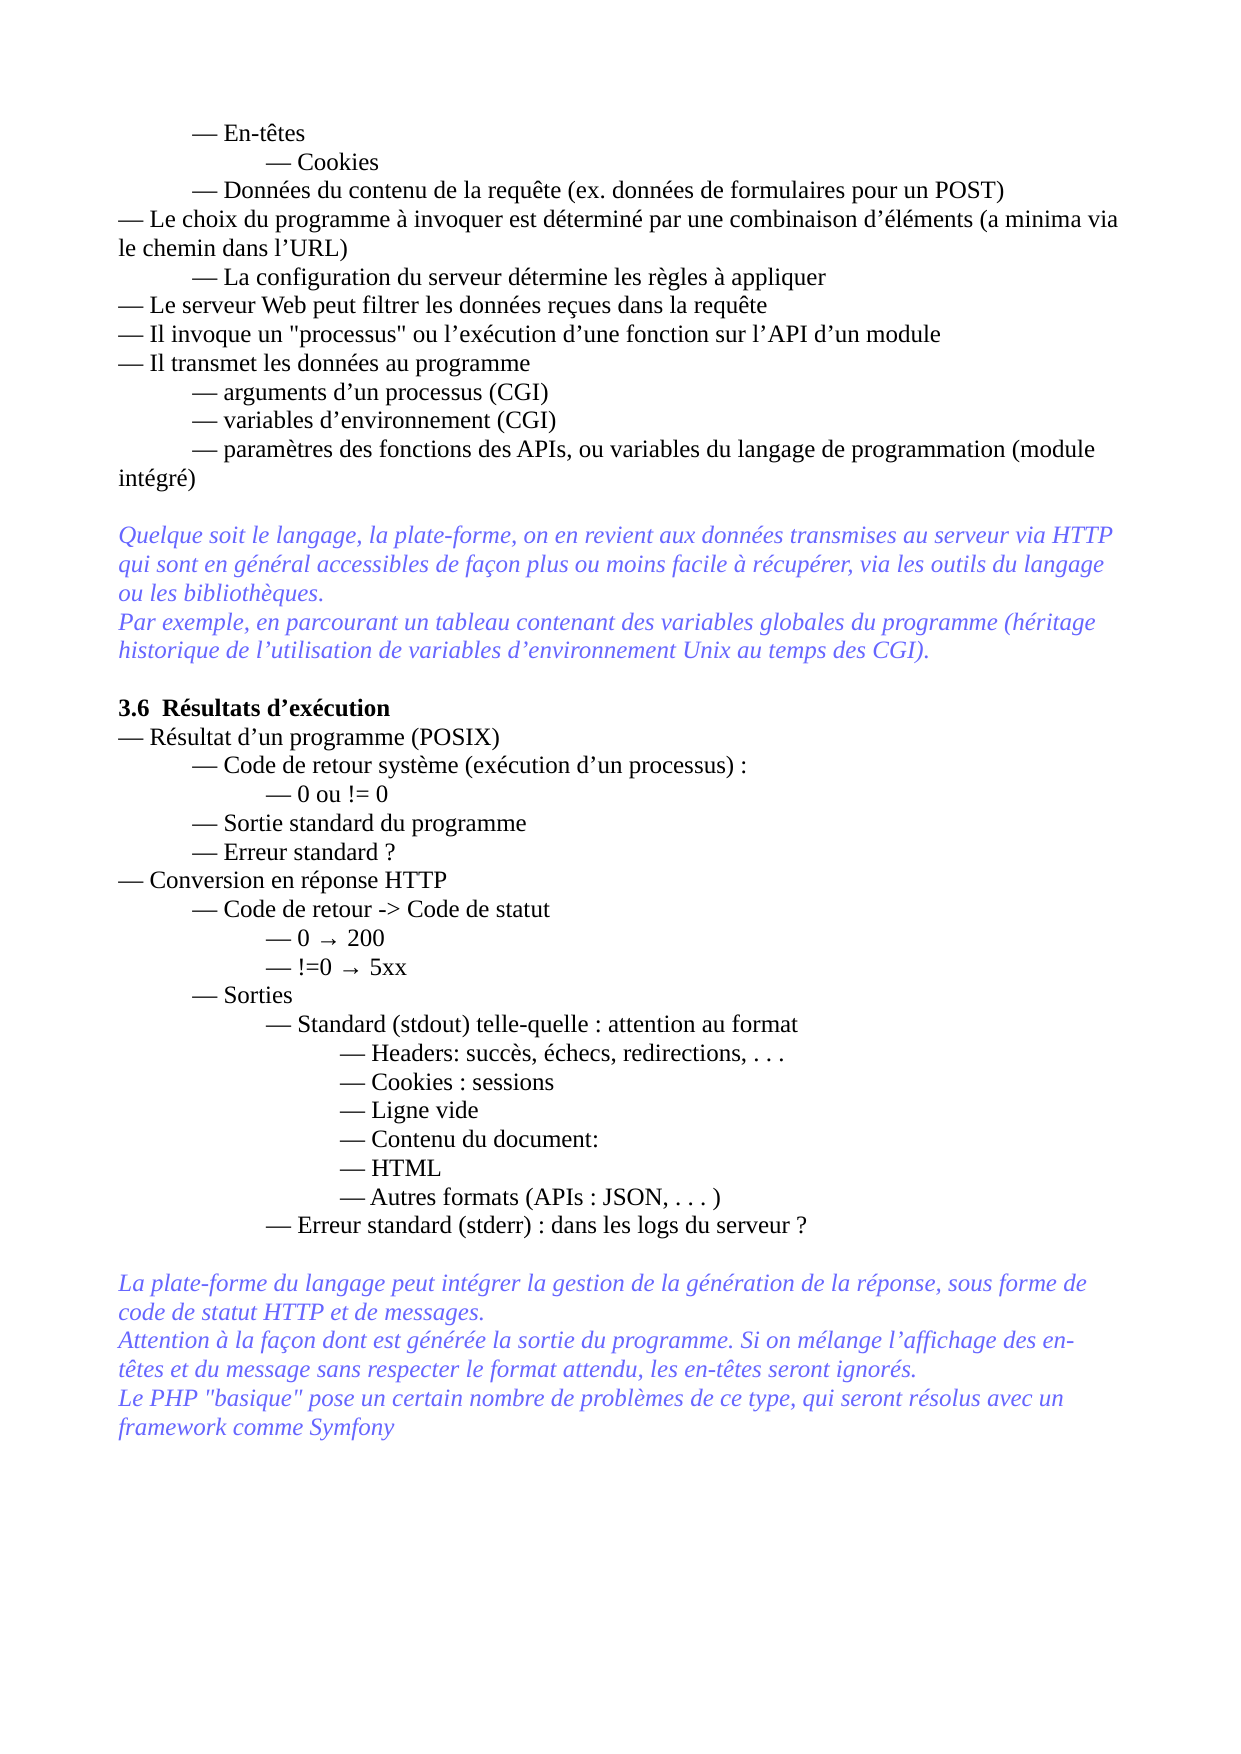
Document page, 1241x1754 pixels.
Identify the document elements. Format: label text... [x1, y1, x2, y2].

text — variables d’environnement (CGI) [118, 406, 1122, 434]
text — La configuration du serveur détermine les règles à appliquer [118, 262, 1122, 291]
text — Il invoque un "processus" ou l’exécution d’une fonction sur l’API d’un module [118, 319, 1122, 348]
text — Standard (stdout) telle-quelle : attention au format [118, 1009, 1122, 1038]
text — !=0 → 5xx [118, 952, 1122, 981]
text — Le choix du programme à invoquer est déterminé par une combinaison d’éléments (a minima via le chemin dans l’URL) [118, 204, 1122, 262]
text — Code de retour système (exécution d’un processus) : [118, 751, 1122, 779]
text — arguments d’un processus (CGI) [118, 377, 1122, 406]
text — Ligne vide [118, 1096, 1122, 1124]
text — paramètres des fonctions des APIs, ou variables du langage de programmation (module intégré) [118, 434, 1122, 492]
text — Cookies [118, 147, 1122, 176]
text Par exemple, en parcourant un tableau contenant des variables globales du programme (héritage historique de l’utilisation de variables d’environnement Unix au temps des CGI). [118, 607, 1122, 664]
text — Headers: succès, échecs, redirections, . . . [118, 1038, 1122, 1067]
text — 0 → 200 [118, 923, 1122, 952]
text — Le serveur Web peut filtrer les données reçues dans la requête [118, 291, 1122, 319]
text — Erreur standard (stderr) : dans les logs du serveur ? [118, 1211, 1122, 1239]
text Attention à la façon dont est générée la sortie du programme. Si on mélange l’affichage des en-têtes et du message sans respecter le format attendu, les en-têtes seront ignorés. [118, 1326, 1122, 1383]
text — Cookies : sessions [118, 1067, 1122, 1096]
text — Sortie standard du programme [118, 808, 1122, 837]
text — Données du contenu de la requête (ex. données de formulaires pour un POST) [118, 176, 1122, 204]
text — HTML [118, 1153, 1122, 1182]
text La plate-forme du langage peut intégrer la gestion de la génération de la réponse, sous forme de code de statut HTTP et de messages. [118, 1268, 1122, 1326]
text — Sorties [118, 981, 1122, 1009]
text Quelque soit le langage, la plate-forme, on en revient aux données transmises au serveur via HTTP qui sont en général accessibles de façon plus ou moins facile à récupérer, via les outils du langage ou les bibliothèques. [118, 521, 1122, 607]
text Le PHP "basique" pose un certain nombre de problèmes de ce type, qui seront résolus avec un framework comme Symfony [118, 1383, 1122, 1441]
text — Contenu du document: [118, 1124, 1122, 1153]
text — Erreur standard ? [118, 837, 1122, 866]
text — Conversion en réponse HTTP [118, 866, 1122, 894]
text — En-têtes [118, 118, 1122, 147]
text — 0 ou != 0 [118, 779, 1122, 808]
text — Résultat d’un programme (POSIX) [118, 722, 1122, 751]
text 3.6 Résultats d’exécution [118, 693, 1122, 722]
text — Il transmet les données au programme [118, 348, 1122, 377]
text — Code de retour -> Code de statut [118, 894, 1122, 923]
text — Autres formats (APIs : JSON, . . . ) [118, 1182, 1122, 1211]
